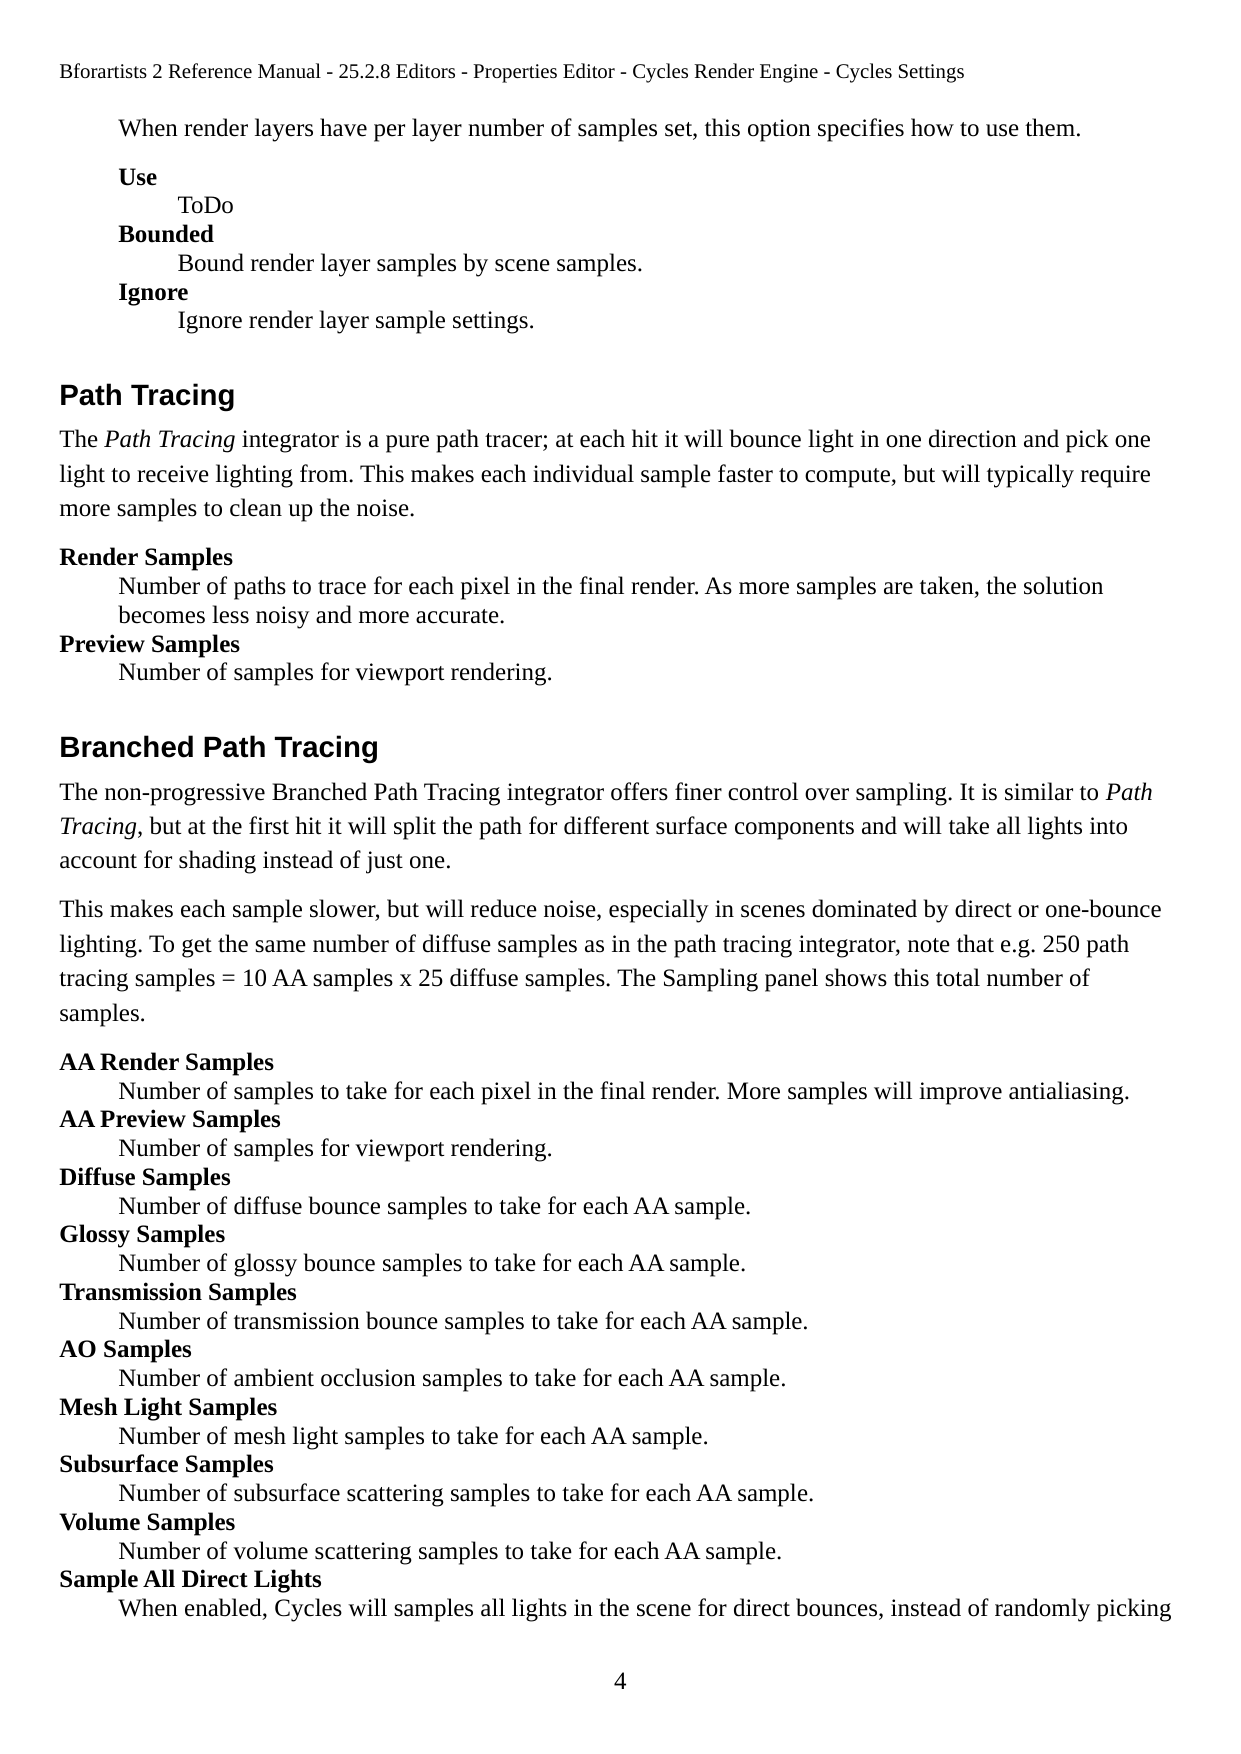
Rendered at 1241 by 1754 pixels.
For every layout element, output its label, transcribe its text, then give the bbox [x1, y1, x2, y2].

subtitle AA Render Samples [59, 1047, 1181, 1076]
subtitle Sample All Direct Lights [59, 1564, 1181, 1593]
list Number of mesh light samples to take for each AA sample. [118, 1421, 1181, 1449]
list Ignore render layer sample settings. [177, 305, 1181, 334]
subtitle Transmission Samples [59, 1277, 1181, 1306]
subtitle Diffuse Samples [59, 1162, 1181, 1191]
subtitle Volume Samples [59, 1507, 1181, 1536]
subtitle Render Samples [59, 542, 1181, 571]
list Number of volume scattering samples to take for each AA sample. [118, 1536, 1181, 1564]
list Number of diffuse bounce samples to take for each AA sample. [118, 1191, 1181, 1219]
text The Path Tracing integrator is a pure path tracer; at each hit it will bounce light in one direction and pick one light to receive lighting from. This makes each individual sample faster to compute, but will typically require more samples to clean up the noise. [59, 424, 1181, 522]
text This makes each sample slower, but will reduce noise, especially in scenes dominated by direct or one-bounce lighting. To get the same number of diffuse samples as in the path tracing integrator, note that e.g. 250 path tracing samples = 10 AA samples x 25 diffuse samples. The Sampling panel shows this total number of samples. [59, 894, 1181, 1027]
subtitle Path Tracing [59, 378, 1181, 412]
list Number of subsurface scattering samples to take for each AA sample. [118, 1478, 1181, 1507]
list Number of glossy bounce samples to take for each AA sample. [118, 1248, 1181, 1277]
subtitle Branched Path Tracing [59, 730, 1181, 764]
list Number of ambient occlusion samples to take for each AA sample. [118, 1363, 1181, 1392]
list Number of samples for viewport rendering. [118, 657, 1181, 686]
subtitle Subsurface Samples [59, 1449, 1181, 1478]
list Number of samples to take for each pixel in the final render. More samples will improve antialiasing. [118, 1076, 1181, 1104]
subtitle Glossy Samples [59, 1219, 1181, 1248]
text The non-progressive Branched Path Tracing integrator offers finer control over sampling. It is similar to Path Tracing, but at the first hit it will split the path for different surface components and will take all lights into account for shading instead of just one. [59, 777, 1181, 874]
subtitle Bounded [118, 219, 1181, 248]
subtitle Use [118, 162, 1181, 190]
subtitle Ignore [118, 277, 1181, 305]
list Number of transmission bounce samples to take for each AA sample. [118, 1306, 1181, 1334]
list Number of samples for viewport rendering. [118, 1133, 1181, 1162]
list ToDo [177, 190, 1181, 219]
subtitle AA Preview Samples [59, 1104, 1181, 1133]
subtitle Mesh Light Samples [59, 1392, 1181, 1421]
subtitle AO Samples [59, 1334, 1181, 1363]
list When enabled, Cycles will samples all lights in the scene for direct bounces, instead of randomly picking [118, 1593, 1181, 1622]
subtitle Preview Samples [59, 629, 1181, 657]
list Bound render layer samples by scene samples. [177, 248, 1181, 277]
text When render layers have per layer number of samples set, this option specifies how to use them. [118, 113, 1181, 141]
list Number of paths to trace for each pixel in the final render. As more samples are taken, the solution becomes less noisy and more accurate. [118, 571, 1181, 629]
